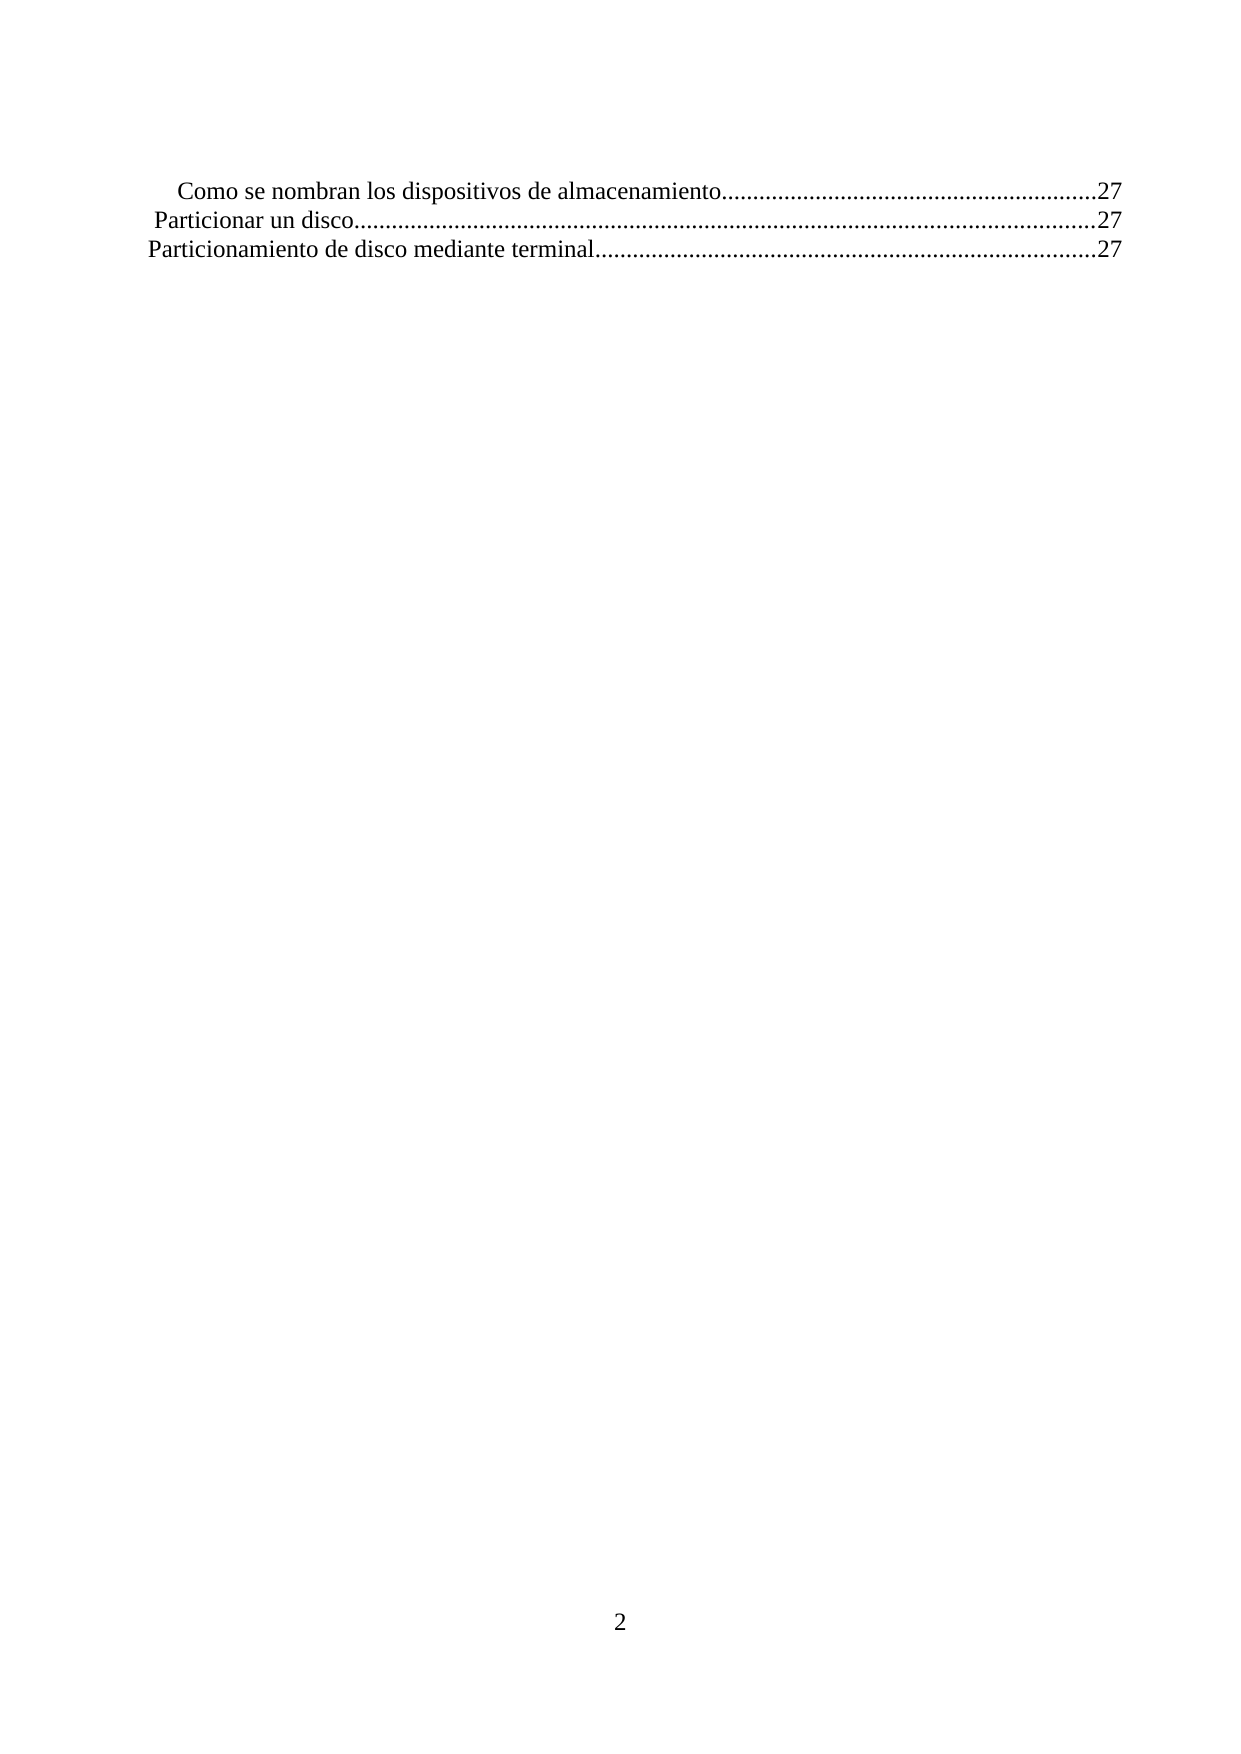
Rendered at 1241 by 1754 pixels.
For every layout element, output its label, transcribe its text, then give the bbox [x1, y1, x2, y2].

text Como se nombran los dispositivos de almacenamiento. 27 [177, 176, 1122, 205]
text Particionar un disco. 27 [148, 205, 1122, 234]
text Particionamiento de disco mediante terminal. 27 [148, 234, 1122, 263]
